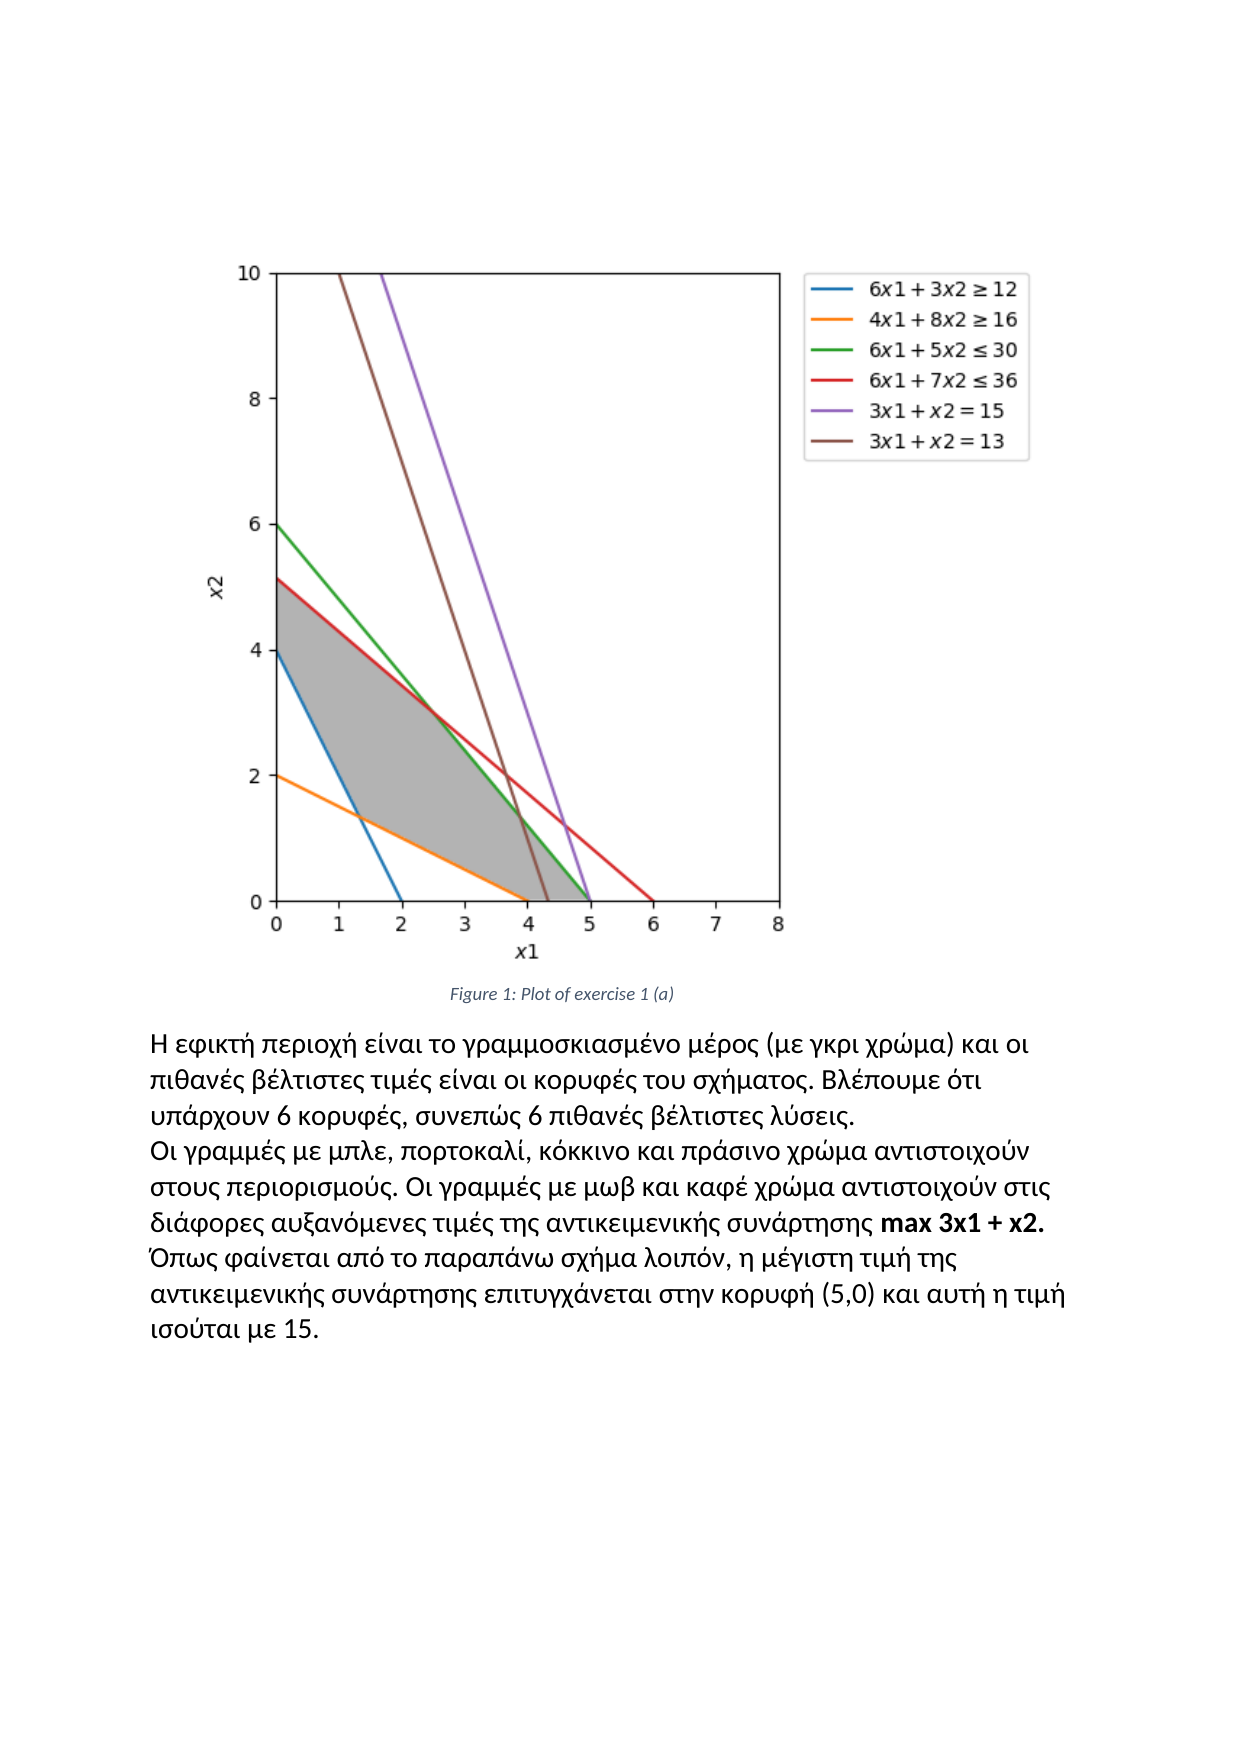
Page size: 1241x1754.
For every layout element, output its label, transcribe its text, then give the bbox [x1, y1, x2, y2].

text Figure 1: Plot of exercise 1 (a) [375, 982, 1090, 1005]
text Οι γραμμές με μπλε, πορτοκαλί, κόκκινο και πράσινο χρώμα αντιστοιχούν στους περιορισμούς. Οι γραμμές με μωβ και καφέ χρώμα αντιστοιχούν στις διάφορες αυξανόμενες τιμές της αντικειμενικής συνάρτησης max 3x1 + x2. Όπως φαίνεται από το παραπάνω σχήμα λοιπόν, η μέγιστη τιμή της αντικειμενικής συνάρτησης επιτυγχάνεται στην κορυφή (5,0) και αυτή η τιμή ισούται με 15. [150, 1132, 1090, 1346]
text Η εφικτή περιοχή είναι το γραμμοσκιασμένο μέρος (με γκρι χρώμα) και οι πιθανές βέλτιστες τιμές είναι οι κορυφές του σχήματος. Βλέπουμε ότι υπάρχουν 6 κορυφές, συνεπώς 6 πιθανές βέλτιστες λύσεις. [150, 1026, 1090, 1132]
